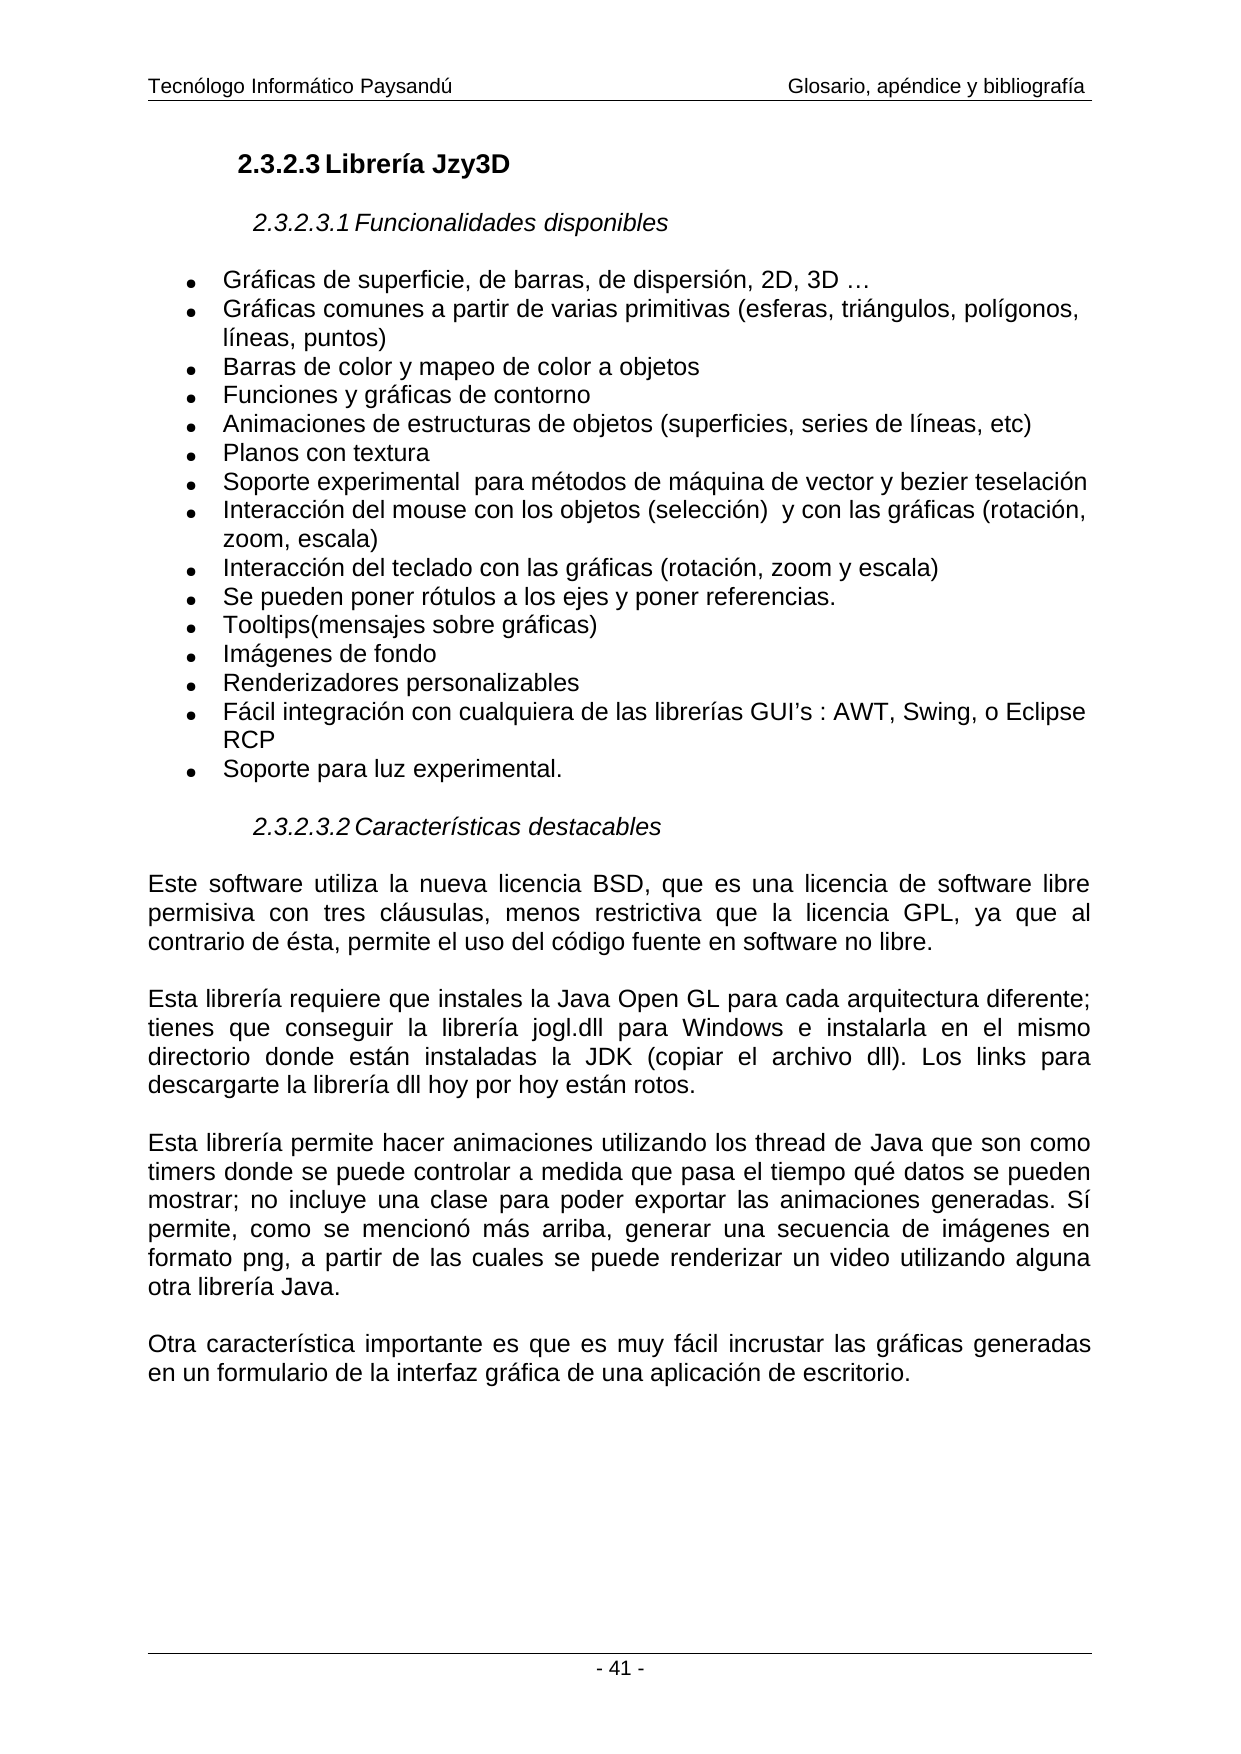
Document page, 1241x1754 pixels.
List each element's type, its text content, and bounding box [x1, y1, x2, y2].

list Gráficas de superficie, de barras, de dispersión, 2D, 3D … [185, 265, 1092, 294]
list Interacción del mouse con los objetos (selección) y con las gráficas (rotación, zoom, escala) [185, 495, 1092, 553]
list Funciones y gráficas de contorno [185, 380, 1092, 409]
list Renderizadores personalizables [185, 668, 1092, 696]
list Planos con textura [185, 438, 1092, 466]
subtitle Funcionalidades disponibles [253, 208, 1092, 236]
subtitle Características destacables [253, 811, 1092, 840]
list Fácil integración con cualquiera de las librerías GUI’s : AWT, Swing, o Eclipse RCP [185, 696, 1092, 754]
list Soporte para luz experimental. [185, 754, 1092, 783]
list Barras de color y mapeo de color a objetos [185, 351, 1092, 380]
list Imágenes de fondo [185, 639, 1092, 668]
subtitle Librería Jzy3D [237, 148, 1092, 179]
list Se pueden poner rótulos a los ejes y poner referencias. [185, 581, 1092, 610]
list Tooltips(mensajes sobre gráficas) [185, 610, 1092, 639]
text Este software utiliza la nueva licencia BSD, que es una licencia de software libre permisiva con tres cláusulas, menos restrictiva que la licencia GPL, ya que al contrario de ésta, permite el uso del código fuente en software no libre. [148, 869, 1092, 955]
text Esta librería permite hacer animaciones utilizando los thread de Java que son como timers donde se puede controlar a medida que pasa el tiempo qué datos se pueden mostrar; no incluye una clase para poder exportar las animaciones generadas. Sí permite, como se mencionó más arriba, generar una secuencia de imágenes en formato png, a partir de las cuales se puede renderizar un video utilizando alguna otra librería Java. [148, 1128, 1092, 1300]
text Otra característica importante es que es muy fácil incrustar las gráficas generadas en un formulario de la interfaz gráfica de una aplicación de escritorio. [148, 1329, 1092, 1386]
list Animaciones de estructuras de objetos (superficies, series de líneas, etc) [185, 409, 1092, 438]
list Soporte experimental para métodos de máquina de vector y bezier teselación [185, 466, 1092, 495]
list Gráficas comunes a partir de varias primitivas (esferas, triángulos, polígonos, líneas, puntos) [185, 294, 1092, 351]
text Esta librería requiere que instales la Java Open GL para cada arquitectura diferente; tienes que conseguir la librería jogl.dll para Windows e instalarla en el mismo directorio donde están instaladas la JDK (copiar el archivo dll). Los links para descargarte la librería dll hoy por hoy están rotos. [148, 984, 1092, 1099]
list Interacción del teclado con las gráficas (rotación, zoom y escala) [185, 553, 1092, 581]
